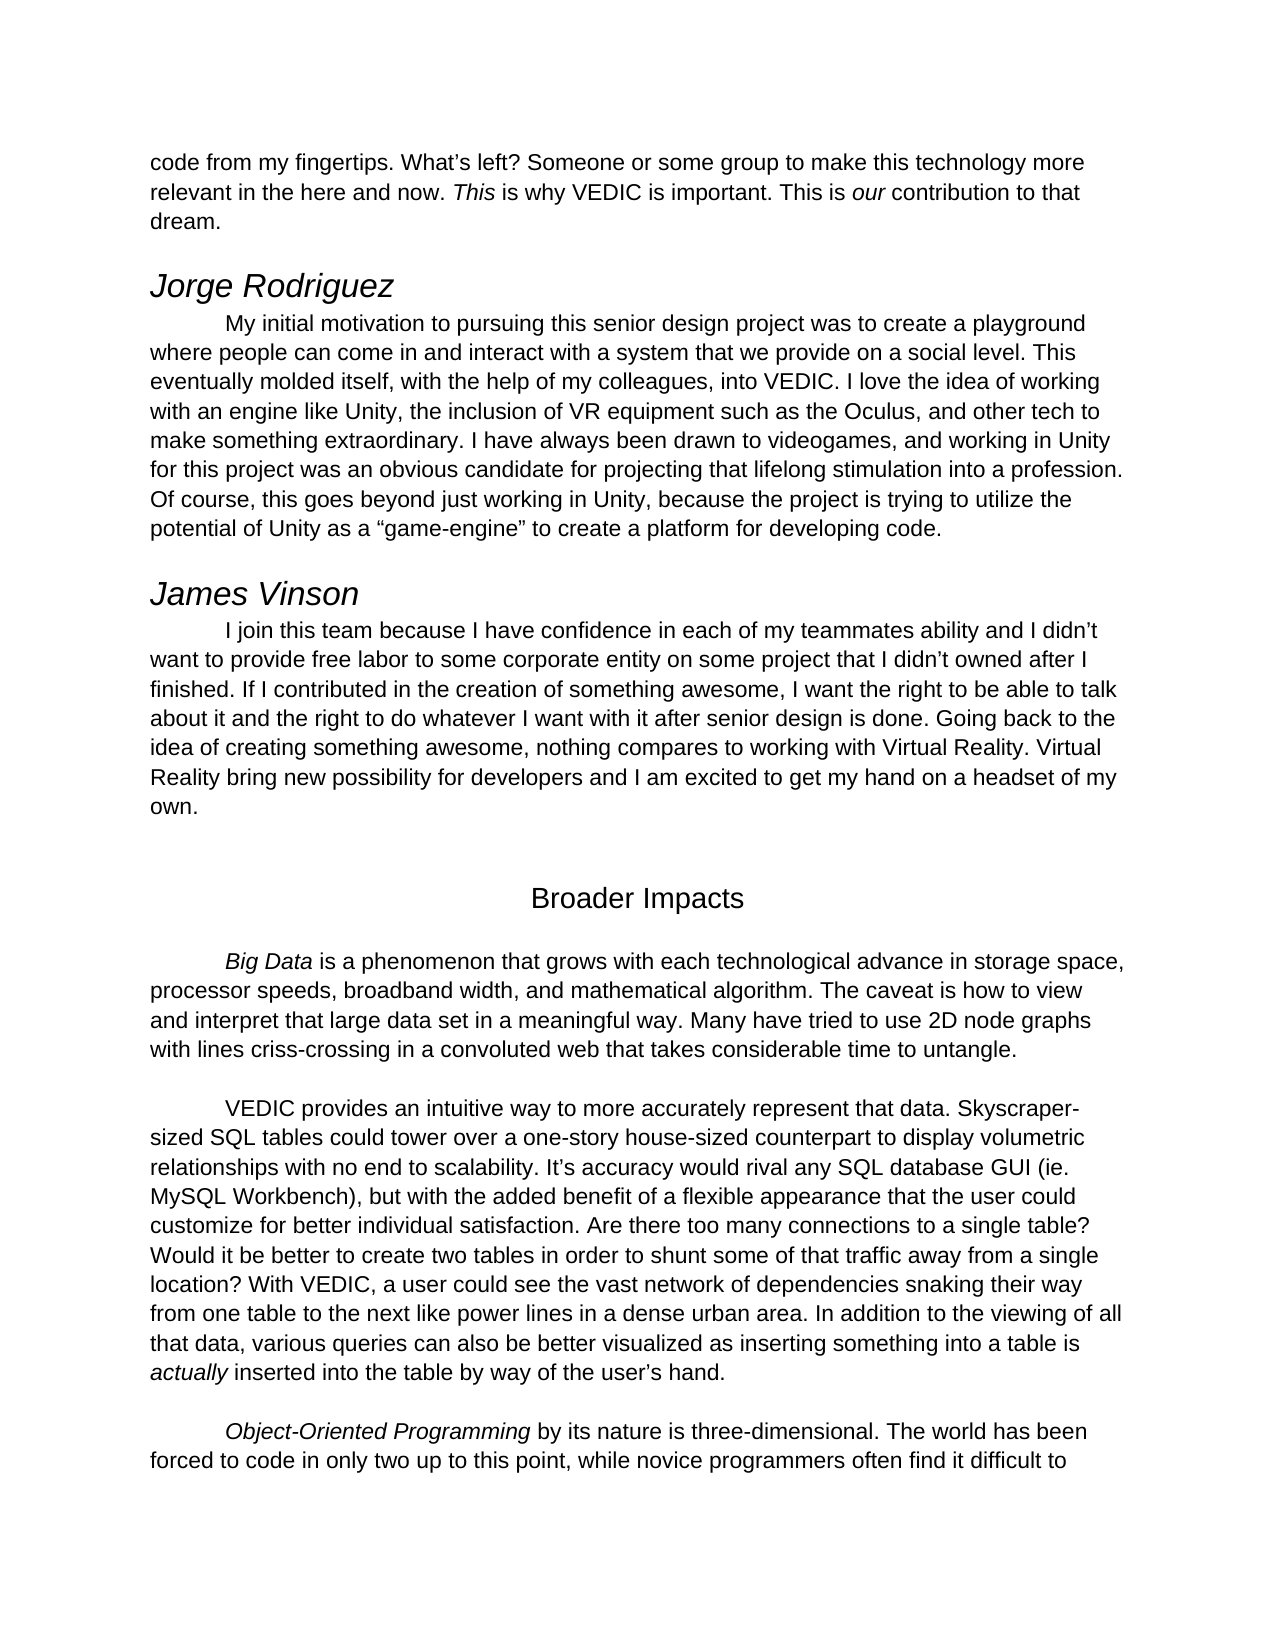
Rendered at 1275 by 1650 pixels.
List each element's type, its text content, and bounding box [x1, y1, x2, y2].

text I join this team because I have confidence in each of my teammates ability and I didn’t want to provide free labor to some corporate entity on some project that I didn’t owned after I finished. If I contributed in the creation of something awesome, I want the right to be able to talk about it and the right to do whatever I want with it after senior design is done. Going back to the idea of creating something awesome, nothing compares to working with Virtual Reality. Virtual Reality bring new possibility for developers and I am excited to get my hand on a headset of my own. [150, 617, 1125, 819]
subtitle Jorge Rodriguez [150, 267, 1125, 305]
text code from my fingertips. What’s left? Someone or some group to make this technology more relevant in the here and now. This is why VEDIC is important. This is our contribution to that dream. [150, 150, 1125, 234]
text My initial motivation to pursuing this senior design project was to create a playground where people can come in and interact with a system that we provide on a social level. This eventually molded itself, with the help of my colleagues, into VEDIC. I love the idea of working with an engine like Unity, the inclusion of VR equipment such as the Oculus, and other tech to make something extraordinary. I have always been drawn to videogames, and working in Unity for this project was an obvious candidate for projecting that lifelong stimulation into a profession. Of course, this goes beyond just working in Unity, because the project is trying to utilize the potential of Unity as a “game-engine” to create a platform for developing code. [150, 310, 1125, 542]
subtitle James Vinson [150, 575, 1125, 612]
text Object-Oriented Programming by its nature is three-dimensional. The world has been forced to code in only two up to this point, while novice programmers often find it difficult to [150, 1419, 1125, 1474]
text VEDIC provides an intuitive way to more accurately represent that data. Skyscraper-sized SQL tables could tower over a one-story house-sized counterpart to display volumetric relationships with no end to scalability. It’s accuracy would rival any SQL database GUI (ie. MySQL Workbench), but with the added benefit of a flexible appearance that the user could customize for better individual satisfaction. Are there too many connections to a single table? Would it be better to create two tables in order to shunt some of that traffic away from a single location? With VEDIC, a user could see the vast network of dependencies snaking their way from one table to the next like power lines in a dense urban area. In addition to the viewing of all that data, various queries can also be better visualized as inserting something into a table is actually inserted into the table by way of the user’s hand. [150, 1096, 1125, 1386]
text Broader Impacts [150, 882, 1125, 914]
text Big Data is a phenomenon that grows with each technological advance in storage space, processor speeds, broadband width, and mathematical algorithm. The caveat is how to view and interpret that large data set in a meaningful way. Many have tried to use 2D node graphs with lines criss-crossing in a convoluted web that takes considerable time to untangle. [150, 949, 1125, 1062]
